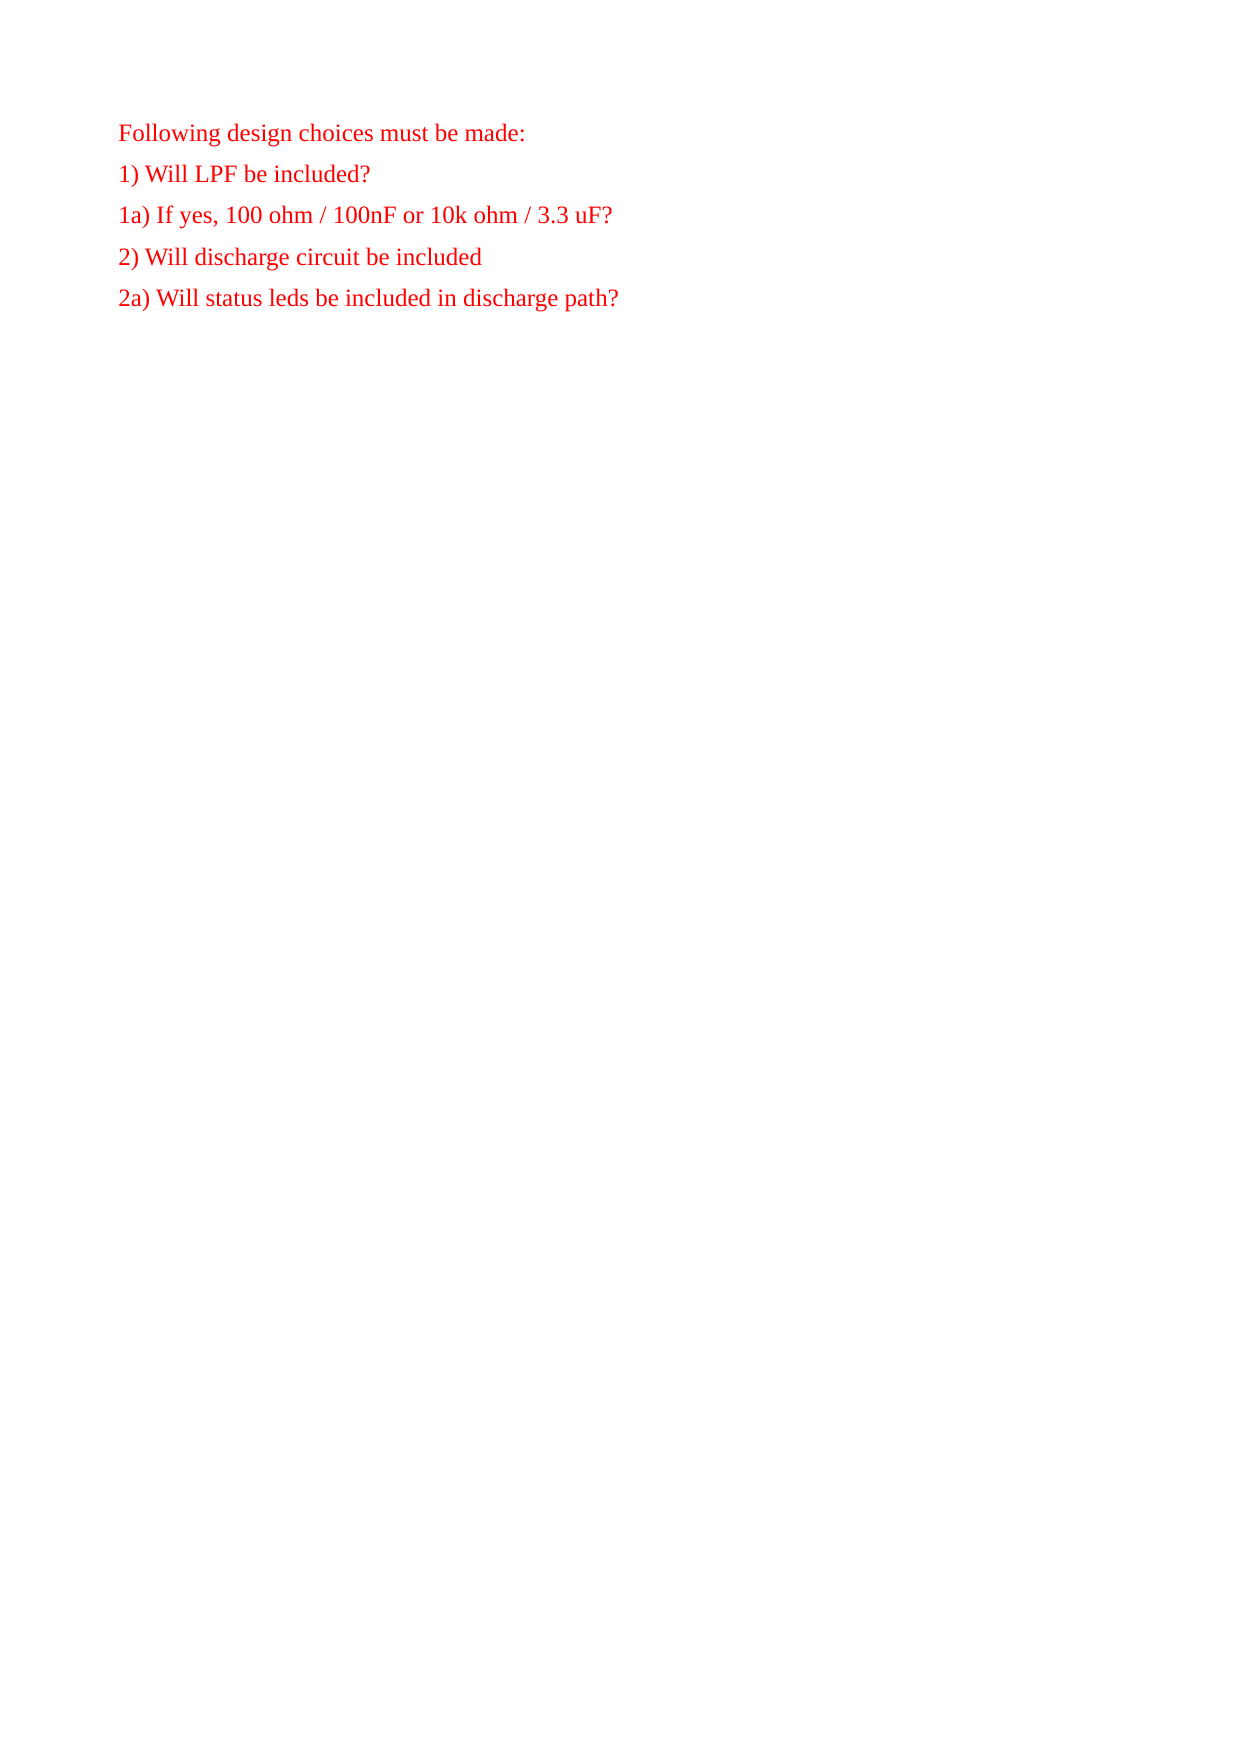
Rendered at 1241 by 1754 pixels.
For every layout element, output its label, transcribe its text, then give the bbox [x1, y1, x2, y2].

text Following design choices must be made: [118, 118, 1122, 147]
text 2a) Will status leds be included in discharge path? [118, 283, 1122, 312]
text 2) Will discharge circuit be included [118, 242, 1122, 271]
text 1a) If yes, 100 ohm / 100nF or 10k ohm / 3.3 uF? [118, 201, 1122, 229]
text 1) Will LPF be included? [118, 159, 1122, 188]
